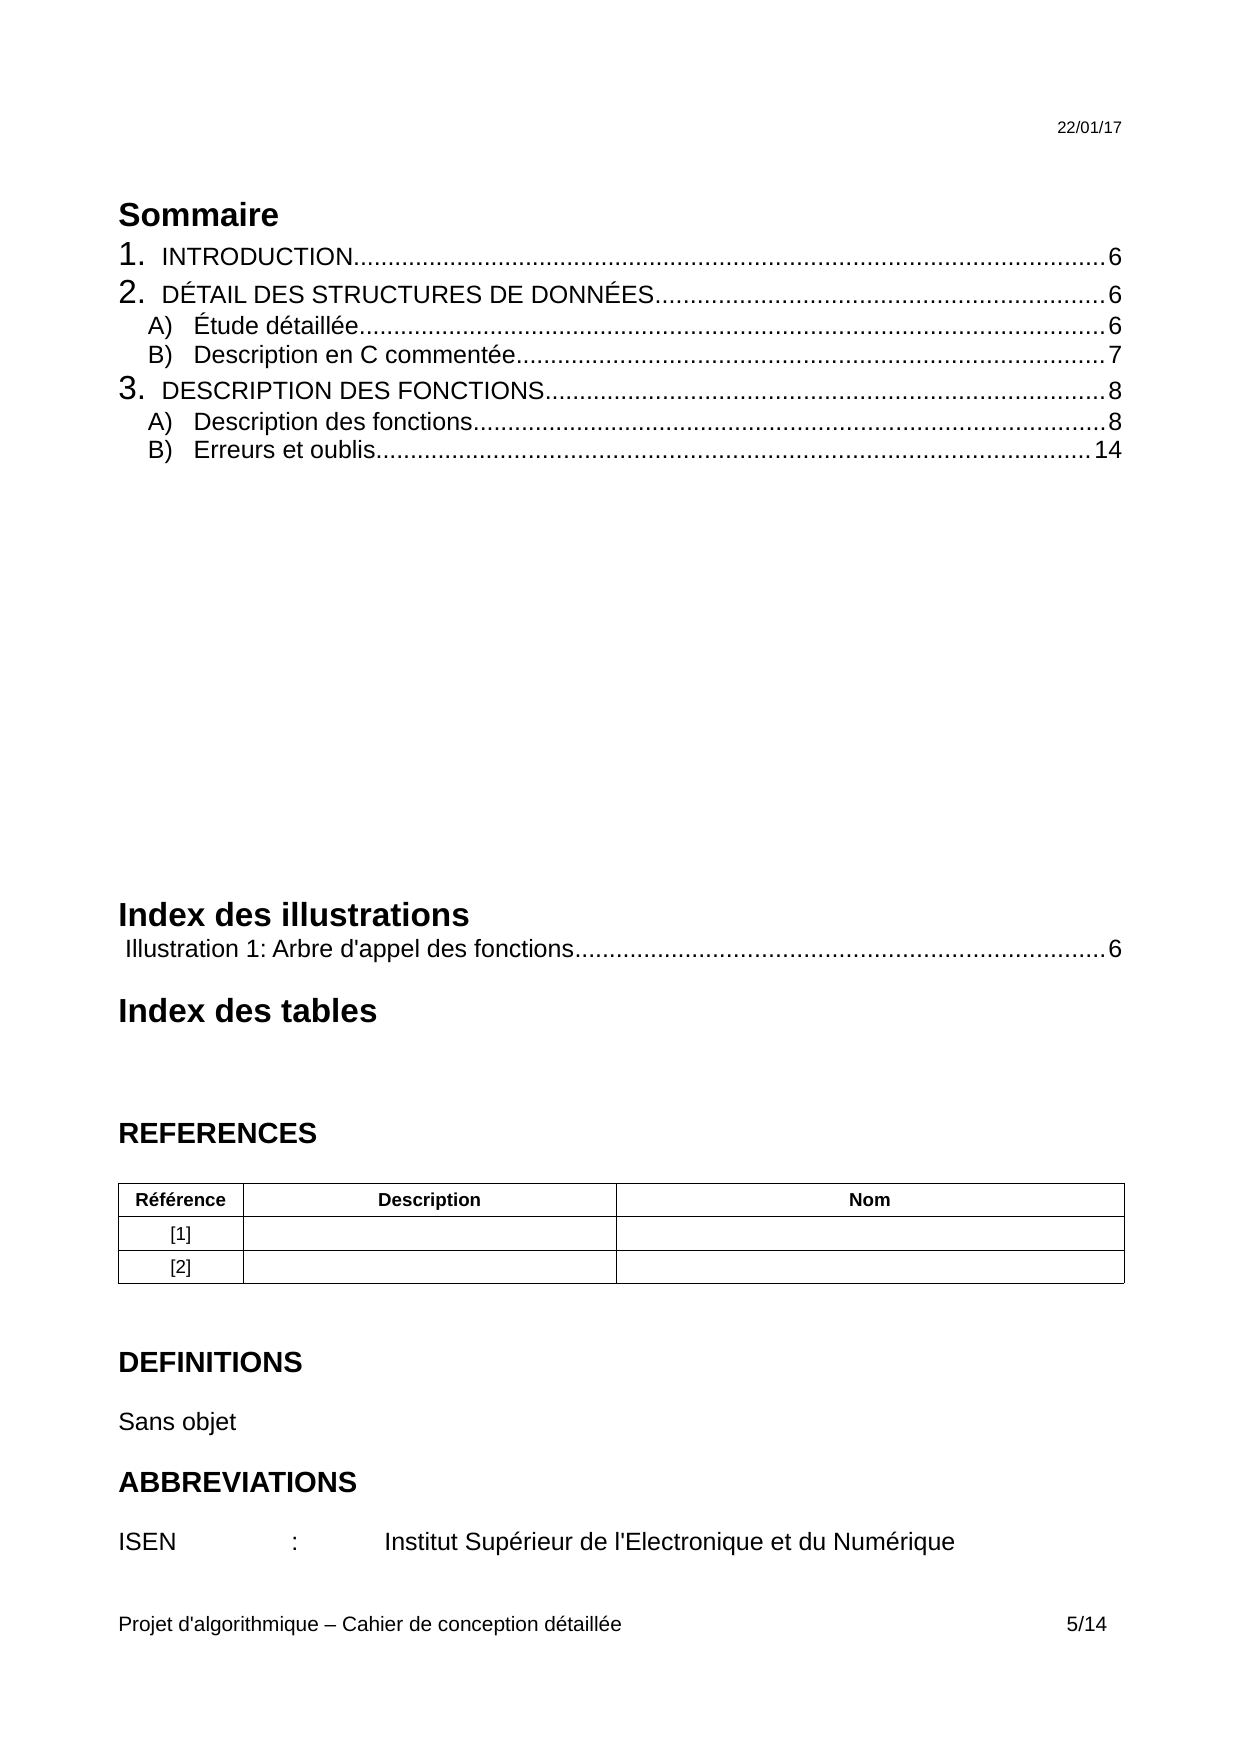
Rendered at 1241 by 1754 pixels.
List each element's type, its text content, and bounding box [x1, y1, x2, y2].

subtitle Index des tables [118, 991, 1122, 1030]
list DESCRIPTION DES FONCTIONS 8 [118, 368, 1122, 407]
table_header Description [244, 1184, 616, 1216]
table_header Référence [119, 1184, 243, 1216]
list DÉTAIL DES STRUCTURES DE DONNÉES 6 [118, 272, 1122, 311]
text A) Description des fonctions 8 [148, 407, 1122, 436]
text A) Étude détaillée 6 [148, 311, 1122, 339]
table_header [244, 1251, 616, 1283]
subtitle Sommaire [118, 196, 1122, 234]
table_header [617, 1217, 1124, 1249]
text Illustration 1: Arbre d'appel des fonctions 6 [118, 934, 1122, 963]
text DEFINITIONS [118, 1345, 1122, 1379]
table_header Nom [617, 1184, 1124, 1216]
text B) Description en C commentée 7 [148, 339, 1122, 368]
table_header [2] [119, 1251, 243, 1283]
table_header [617, 1251, 1124, 1283]
text REFERENCES [118, 1116, 1122, 1183]
list INTRODUCTION 6 [118, 234, 1122, 272]
table_header [1] [119, 1217, 243, 1249]
text ABBREVIATIONS [118, 1465, 1122, 1498]
text ISEN : Institut Supérieur de l'Electronique et du Numérique [118, 1527, 1122, 1556]
text B) Erreurs et oublis 14 [148, 436, 1122, 464]
subtitle Index des illustrations [118, 896, 1122, 934]
text Sans objet [118, 1407, 1122, 1436]
table_header [244, 1217, 616, 1249]
